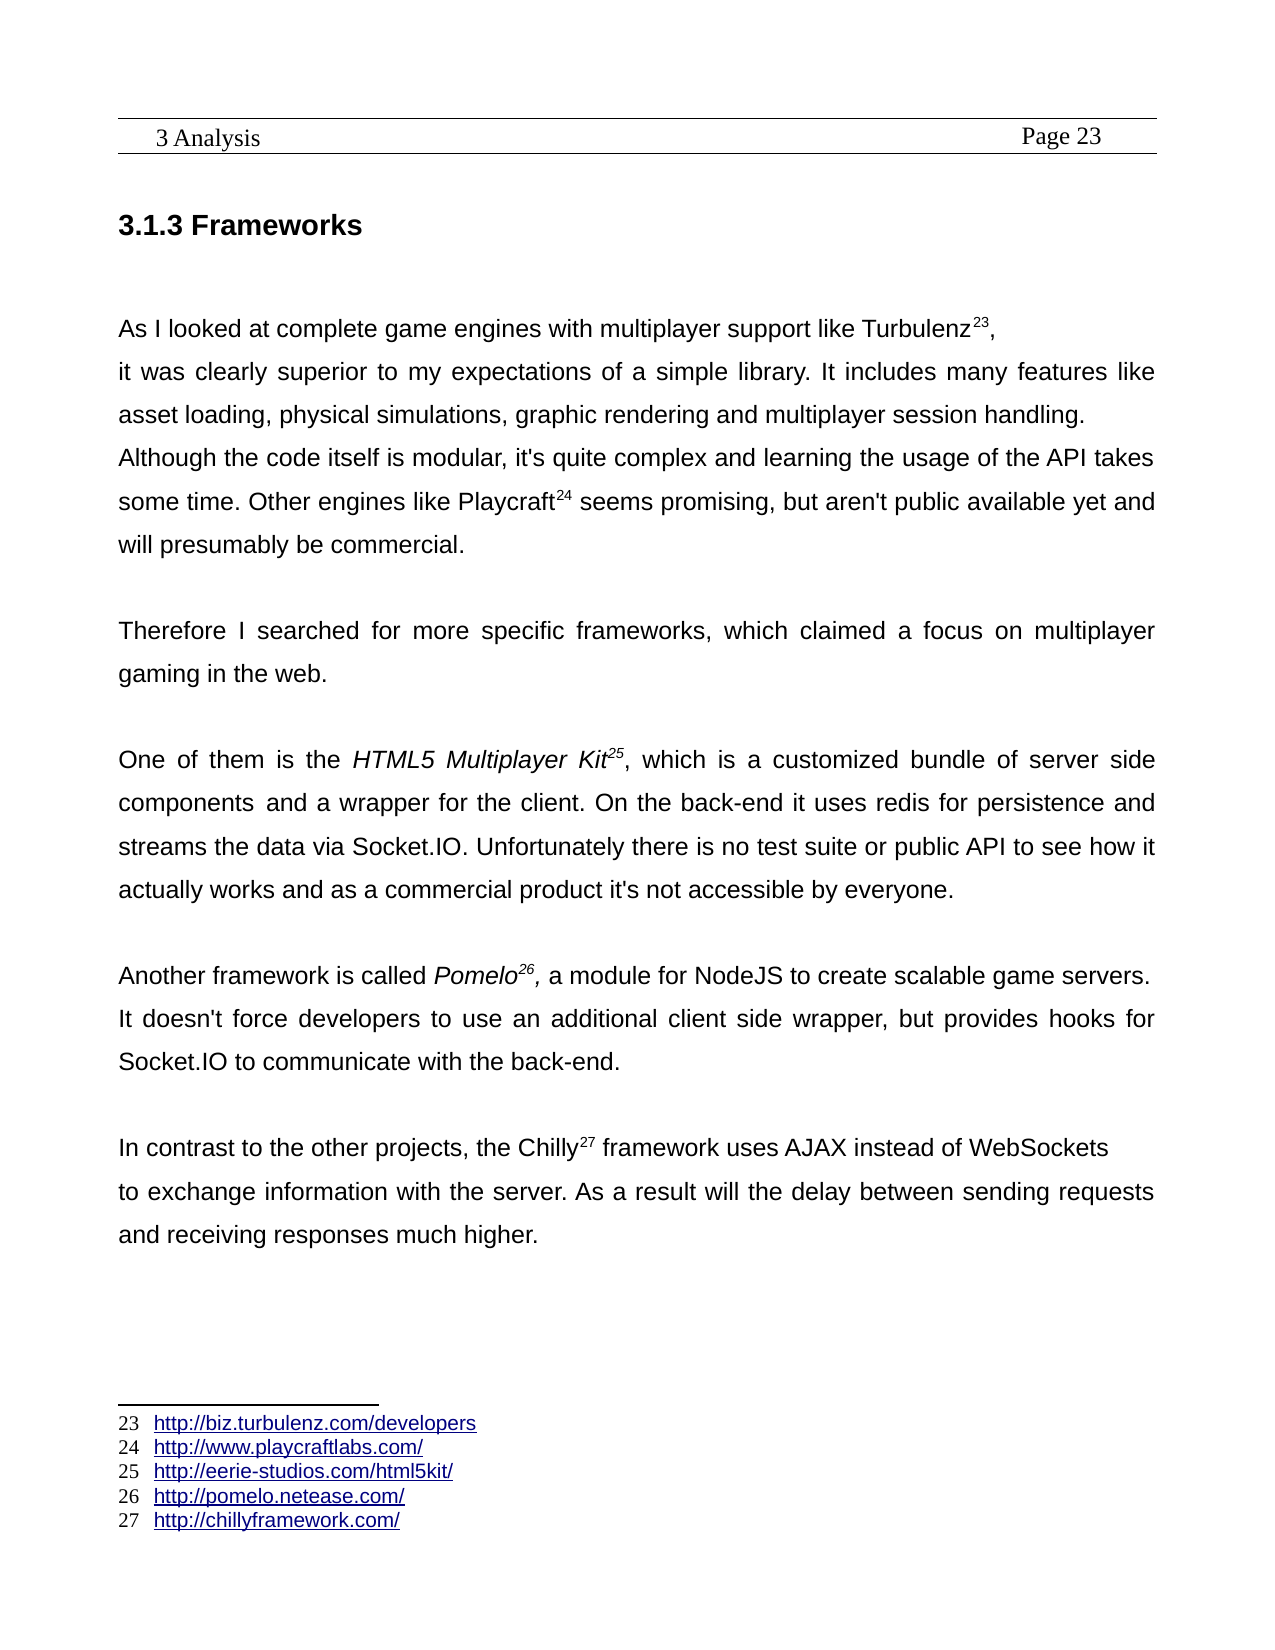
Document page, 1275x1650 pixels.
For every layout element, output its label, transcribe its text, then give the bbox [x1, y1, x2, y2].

text As I looked at complete game engines with multiplayer support like Turbulenz, [118, 314, 1157, 343]
text Although the code itself is modular, it's quite complex and learning the usage of the API takes some time. Other engines like Playcraft seems promising, but aren't public available yet and will presumably be commercial. [118, 443, 1157, 558]
text Another framework is called Pomelo, a module for NodeJS to create scalable game servers. [118, 961, 1157, 990]
text http://eerie-studios.com/html5kit/ [118, 1459, 1157, 1483]
text http://biz.turbulenz.com/developers [118, 1411, 1157, 1435]
text One of them is the HTML5 Multiplayer Kit, which is a customized bundle of server side components and a wrapper for the client. On the back-end it uses redis for persistence and streams the data via Socket.IO. Unfortunately there is no test suite or public API to see how it actually works and as a commercial product it's not accessible by everyone. [118, 745, 1157, 903]
subtitle 3.1.3 Frameworks [118, 208, 1157, 242]
text Therefore I searched for more specific frameworks, which claimed a focus on multiplayer gaming in the web. [118, 616, 1157, 688]
text to exchange information with the server. As a result will the delay between sending requests and receiving responses much higher. [118, 1177, 1157, 1248]
text It doesn't force developers to use an additional client side wrapper, but provides hooks for Socket.IO to communicate with the back-end. [118, 1004, 1157, 1076]
text http://pomelo.netease.com/ [118, 1483, 1157, 1508]
text http://www.playcraftlabs.com/ [118, 1435, 1157, 1459]
text In contrast to the other projects, the Chilly framework uses AJAX instead of WebSockets [118, 1133, 1157, 1162]
text it was clearly superior to my expectations of a simple library. It includes many features like asset loading, physical simulations, graphic rendering and multiplayer session handling. [118, 357, 1157, 429]
text http://chillyframework.com/ [118, 1508, 1157, 1532]
